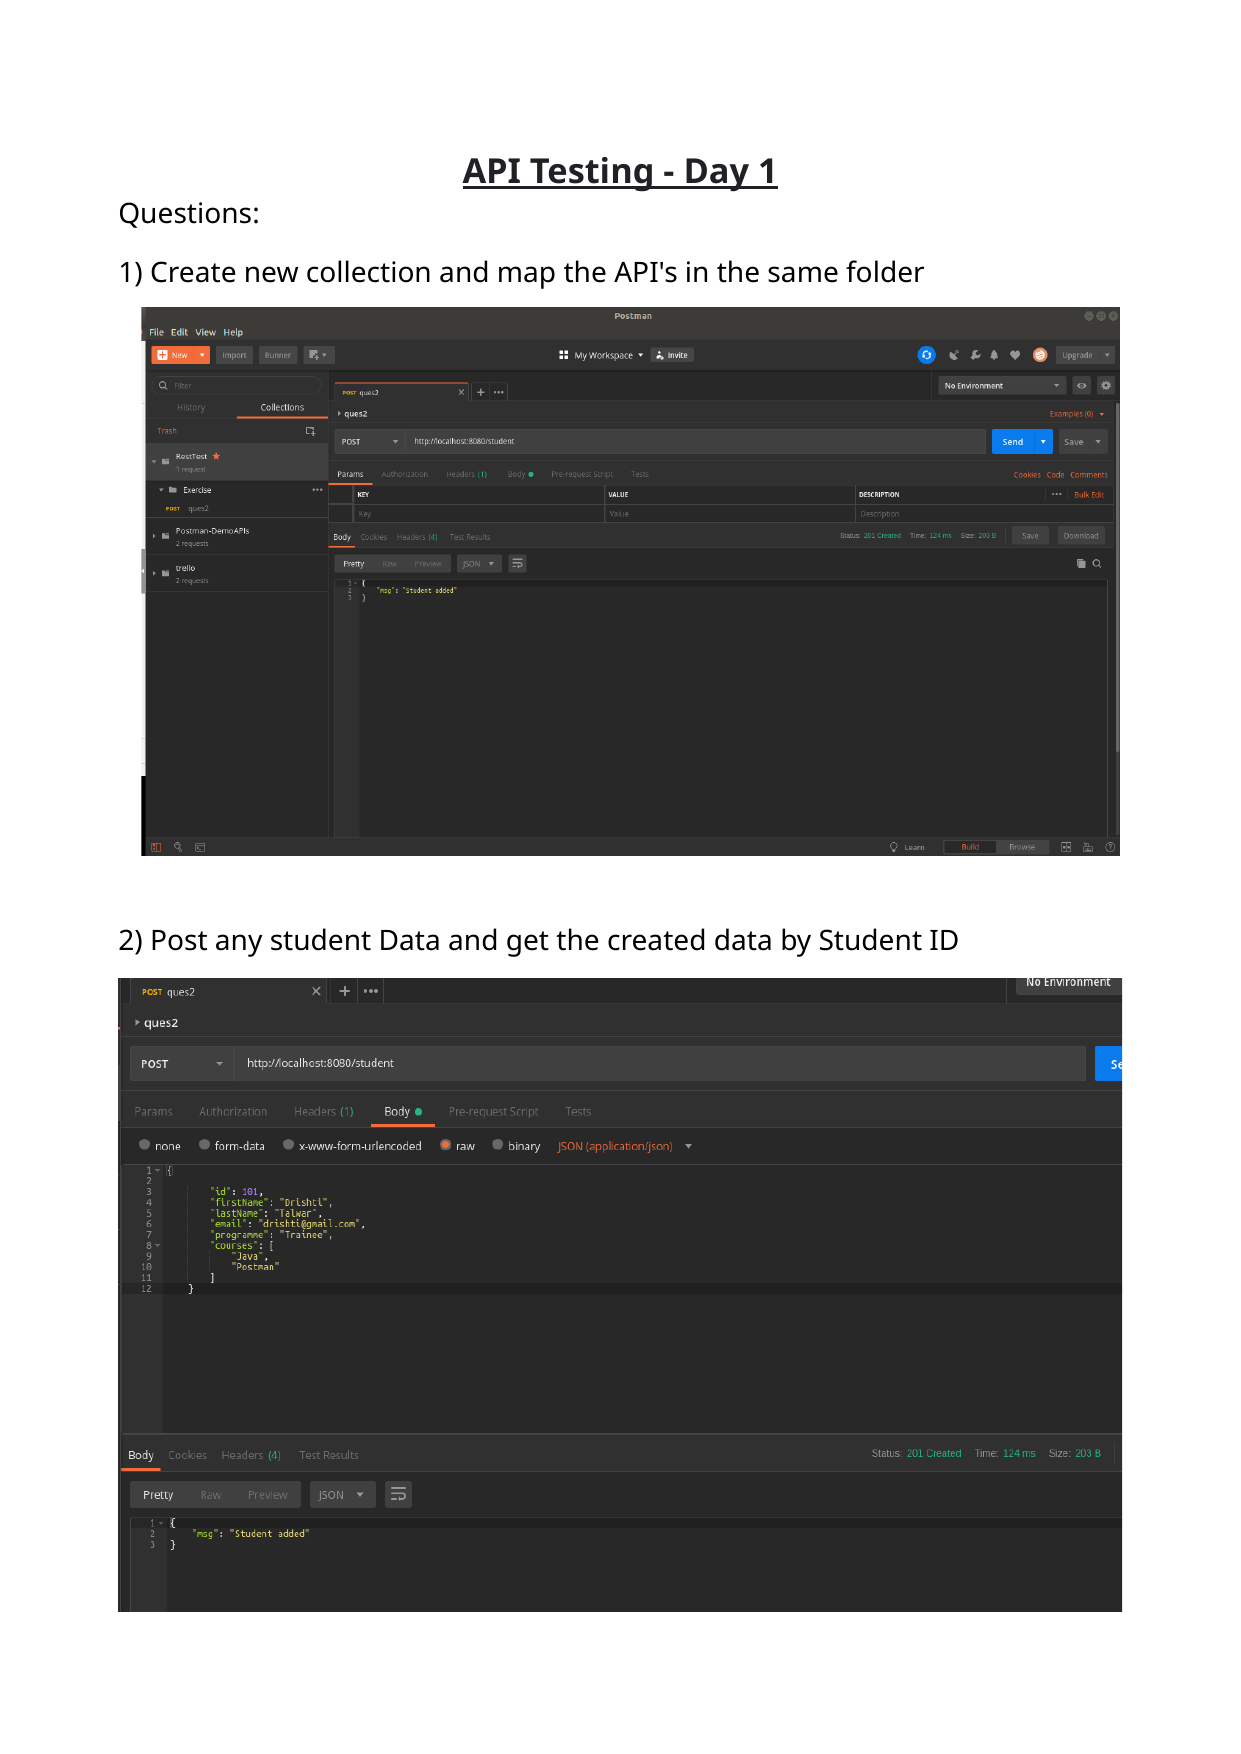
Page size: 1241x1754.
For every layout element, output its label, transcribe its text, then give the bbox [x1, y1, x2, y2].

text 1) Create new collection and map the API's in the same folder [118, 252, 1122, 291]
text 2) Post any student Data and get the created data by Student ID [118, 920, 1122, 958]
text API Testing - Day 1 [118, 147, 1122, 194]
text Questions: [118, 194, 1122, 232]
picture [118, 978, 1123, 1612]
